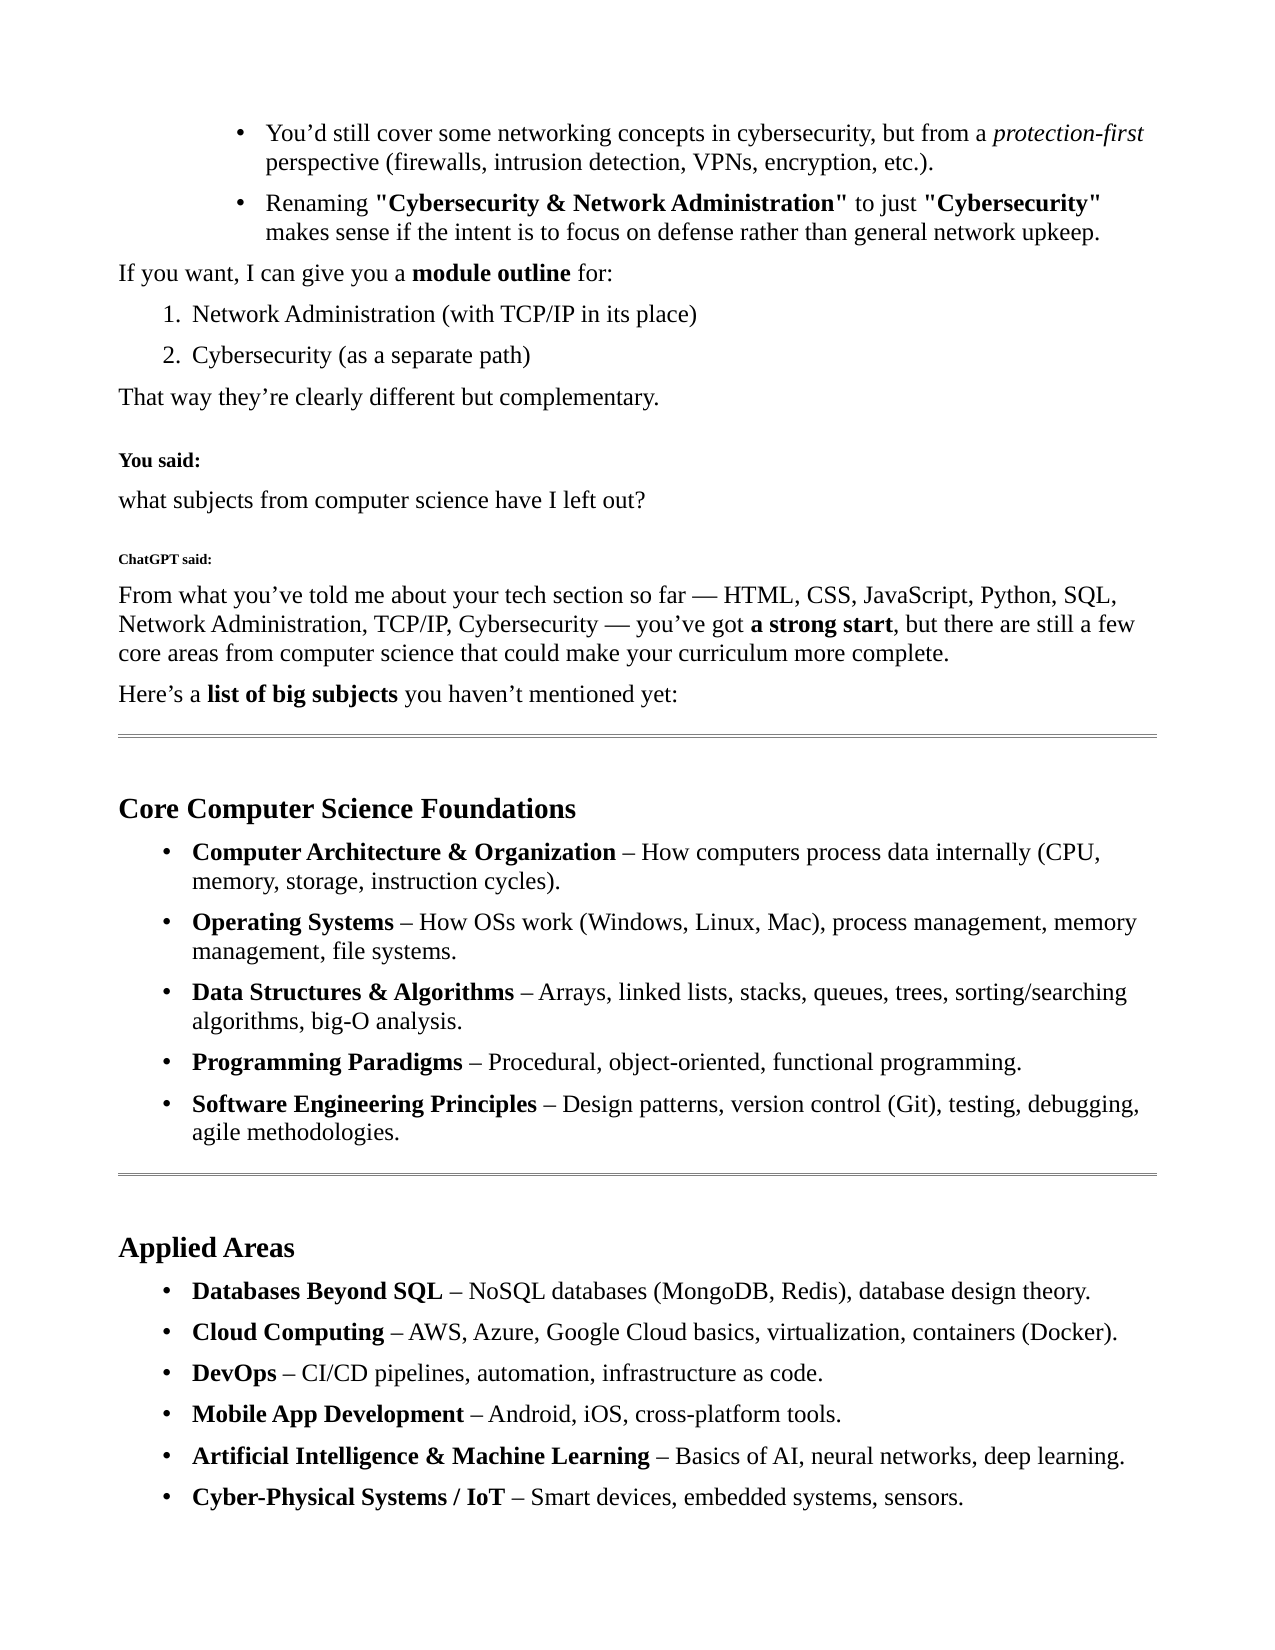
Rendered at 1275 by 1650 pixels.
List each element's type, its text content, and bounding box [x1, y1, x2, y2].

text what subjects from computer science have I left out? [118, 485, 1157, 513]
list Cyber-Physical Systems / IoT – Smart devices, embedded systems, sensors. [162, 1482, 1157, 1511]
list You’d still cover some networking concepts in cybersecurity, but from a protection-first perspective (firewalls, intrusion detection, VPNs, encryption, etc.). [236, 118, 1157, 176]
subtitle Applied Areas [118, 1230, 1157, 1263]
text If you want, I can give you a module outline for: [118, 258, 1157, 287]
list Operating Systems – How OSs work (Windows, Linux, Mac), process management, memory management, file systems. [162, 907, 1157, 965]
list Mobile App Development – Android, iOS, cross-platform tools. [162, 1399, 1157, 1428]
list Cloud Computing – AWS, Azure, Google Cloud basics, virtualization, containers (Docker). [162, 1317, 1157, 1346]
list Renaming "Cybersecurity & Network Administration" to just "Cybersecurity" makes sense if the intent is to focus on defense rather than general network upkeep. [236, 188, 1157, 246]
subtitle You said: [118, 448, 1157, 472]
text That way they’re clearly different but complementary. [118, 382, 1157, 411]
list Artificial Intelligence & Machine Learning – Basics of AI, neural networks, deep learning. [162, 1441, 1157, 1469]
list Programming Paradigms – Procedural, object-oriented, functional programming. [162, 1047, 1157, 1076]
list Software Engineering Principles – Design patterns, version control (Git), testing, debugging, agile methodologies. [162, 1089, 1157, 1146]
text From what you’ve told me about your tech section so far — HTML, CSS, JavaScript, Python, SQL, Network Administration, TCP/IP, Cybersecurity — you’ve got a strong start, but there are still a few core areas from computer science that could make your curriculum more complete. [118, 580, 1157, 666]
list Network Administration (with TCP/IP in its place) [162, 299, 1157, 328]
text Here’s a list of big subjects you haven’t mentioned yet: [118, 679, 1157, 708]
list Data Structures & Algorithms – Arrays, linked lists, stacks, queues, trees, sorting/searching algorithms, big-O analysis. [162, 977, 1157, 1035]
list Computer Architecture & Organization – How computers process data internally (CPU, memory, storage, instruction cycles). [162, 837, 1157, 895]
subtitle Core Computer Science Foundations [118, 791, 1157, 825]
list Databases Beyond SQL – NoSQL databases (MongoDB, Redis), database design theory. [162, 1276, 1157, 1304]
subtitle ChatGPT said: [118, 551, 1157, 568]
list Cybersecurity (as a separate path) [162, 341, 1157, 369]
list DevOps – CI/CD pipelines, automation, infrastructure as code. [162, 1358, 1157, 1387]
